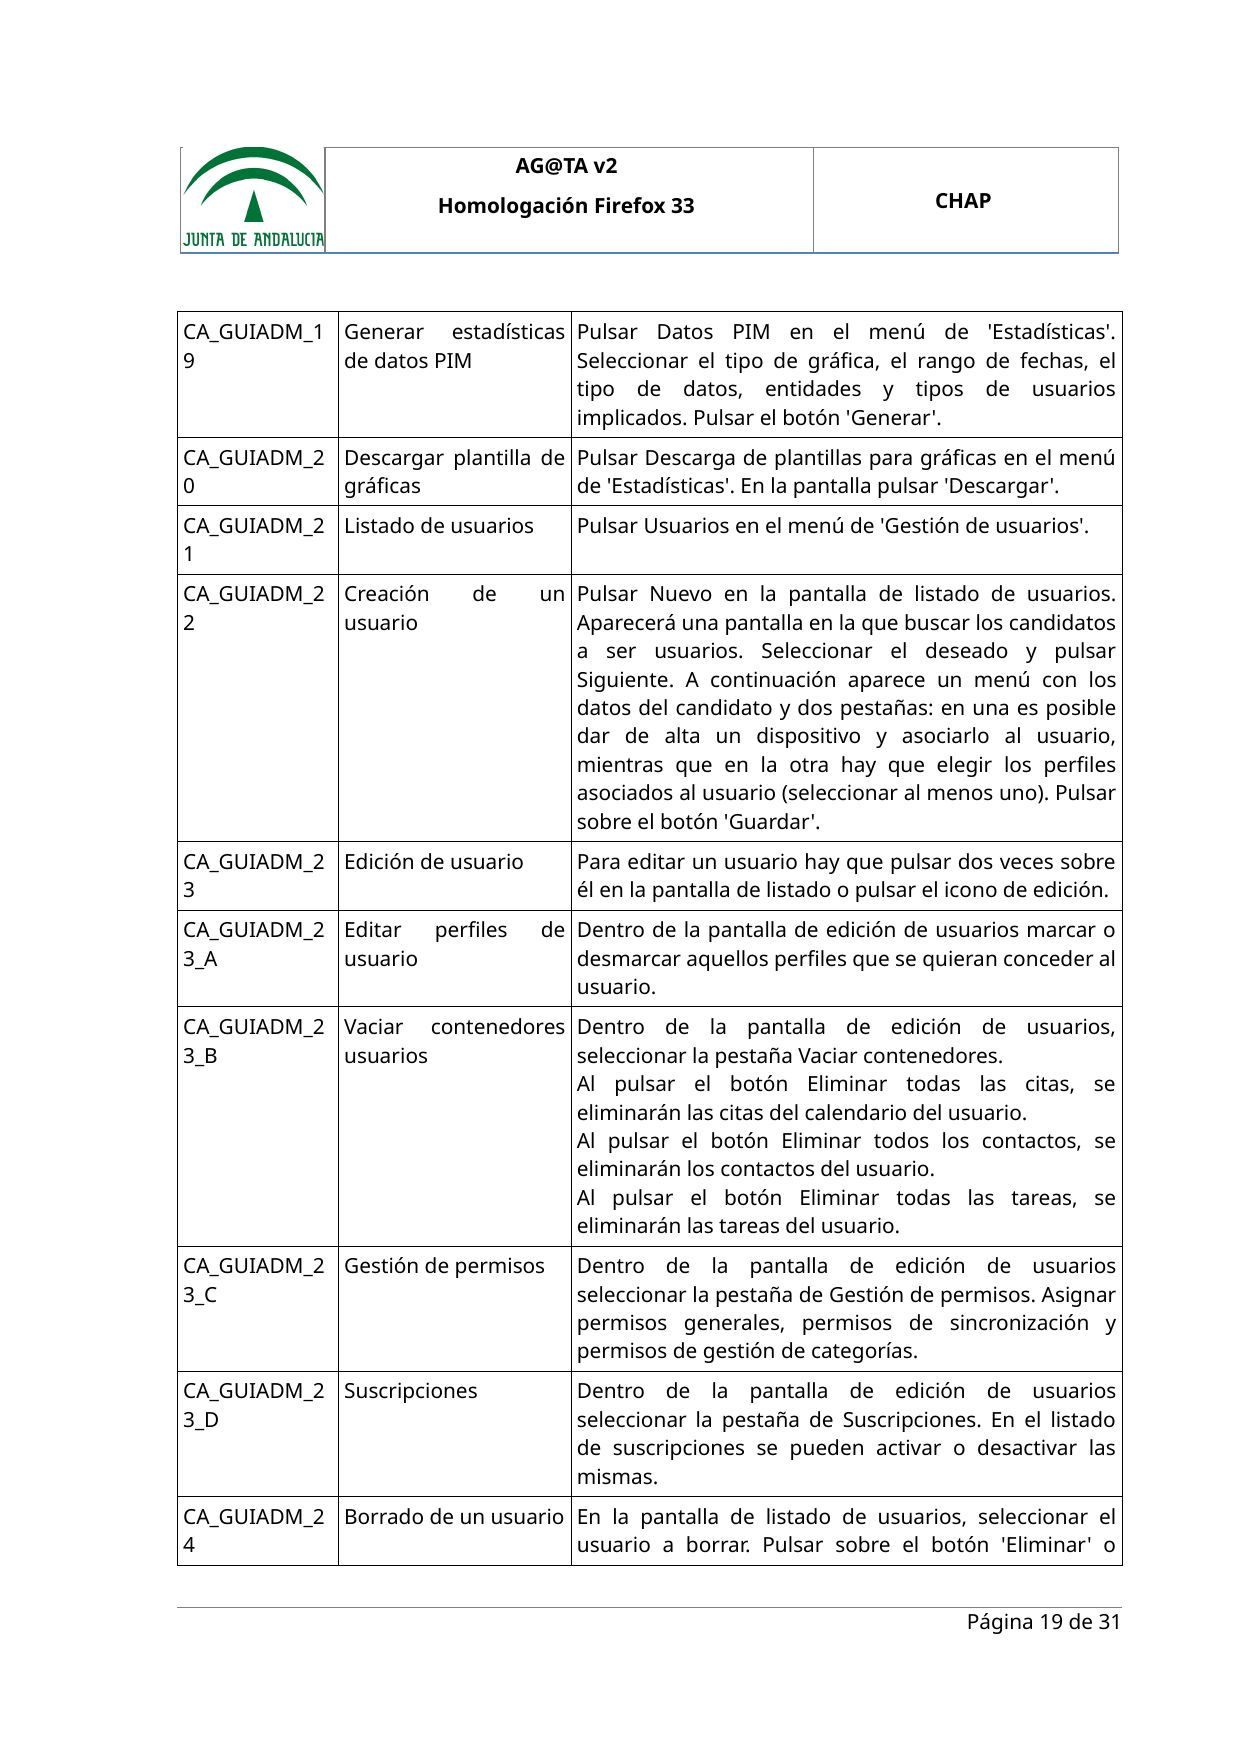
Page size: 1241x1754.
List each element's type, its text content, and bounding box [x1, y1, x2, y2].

table_cell Dentro de la pantalla de edición de usuarios, seleccionar la pestaña Vaciar contenedores. Al pulsar el botón Eliminar todas las citas, se eliminarán las citas del calendario del usuario. Al pulsar el botón Eliminar todos los contactos, se eliminarán los contactos del usuario. Al pulsar el botón Eliminar todas las tareas, se eliminarán las tareas del usuario. [572, 1007, 1122, 1246]
table_cell CA_GUIADM_19 [178, 312, 338, 437]
table_cell CA_GUIADM_22 [178, 575, 338, 841]
table_cell Dentro de la pantalla de edición de usuarios seleccionar la pestaña de Gestión de permisos. Asignar permisos generales, permisos de sincronización y permisos de gestión de categorías. [572, 1247, 1122, 1371]
table_cell Dentro de la pantalla de edición de usuarios marcar o desmarcar aquellos perfiles que se quieran conceder al usuario. [572, 911, 1122, 1006]
table_cell En la pantalla de listado de usuarios, seleccionar el usuario a borrar. Pulsar sobre el botón 'Eliminar' o [572, 1497, 1122, 1564]
table_cell CA_GUIADM_23_C [178, 1247, 338, 1371]
table_cell Descargar plantilla de gráficas [339, 438, 571, 505]
table_cell Para editar un usuario hay que pulsar dos veces sobre él en la pantalla de listado o pulsar el icono de edición. [572, 842, 1122, 909]
table_cell Borrado de un usuario [339, 1497, 571, 1564]
table_cell CA_GUIADM_23 [178, 842, 338, 909]
table_cell CA_GUIADM_20 [178, 438, 338, 505]
table_cell Creación de un usuario [339, 575, 571, 841]
table_cell Dentro de la pantalla de edición de usuarios seleccionar la pestaña de Suscripciones. En el listado de suscripciones se pueden activar o desactivar las mismas. [572, 1372, 1122, 1496]
table_cell Pulsar Nuevo en la pantalla de listado de usuarios. Aparecerá una pantalla en la que buscar los candidatos a ser usuarios. Seleccionar el deseado y pulsar Siguiente. A continuación aparece un menú con los datos del candidato y dos pestañas: en una es posible dar de alta un dispositivo y asociarlo al usuario, mientras que en la otra hay que elegir los perfiles asociados al usuario (seleccionar al menos uno). Pulsar sobre el botón 'Guardar'. [572, 575, 1122, 841]
table_cell Editar perfiles de usuario [339, 911, 571, 1006]
table_cell CA_GUIADM_21 [178, 506, 338, 574]
table_cell Pulsar Datos PIM en el menú de 'Estadísticas'. Seleccionar el tipo de gráfica, el rango de fechas, el tipo de datos, entidades y tipos de usuarios implicados. Pulsar el botón 'Generar'. [572, 312, 1122, 437]
table_cell Gestión de permisos [339, 1247, 571, 1371]
table_cell Suscripciones [339, 1372, 571, 1496]
table_cell CA_GUIADM_23_D [178, 1372, 338, 1496]
table_cell Pulsar Usuarios en el menú de 'Gestión de usuarios'. [572, 506, 1122, 574]
picture [183, 147, 324, 246]
table_cell CA_GUIADM_23_A [178, 911, 338, 1006]
table_cell Pulsar Descarga de plantillas para gráficas en el menú de 'Estadísticas'. En la pantalla pulsar 'Descargar'. [572, 438, 1122, 505]
table_cell Listado de usuarios [339, 506, 571, 574]
table_cell CA_GUIADM_23_B [178, 1007, 338, 1246]
table_cell Generar estadísticas de datos PIM [339, 312, 571, 437]
table_cell Vaciar contenedores usuarios [339, 1007, 571, 1246]
table_cell CA_GUIADM_24 [178, 1497, 338, 1564]
table_cell Edición de usuario [339, 842, 571, 909]
